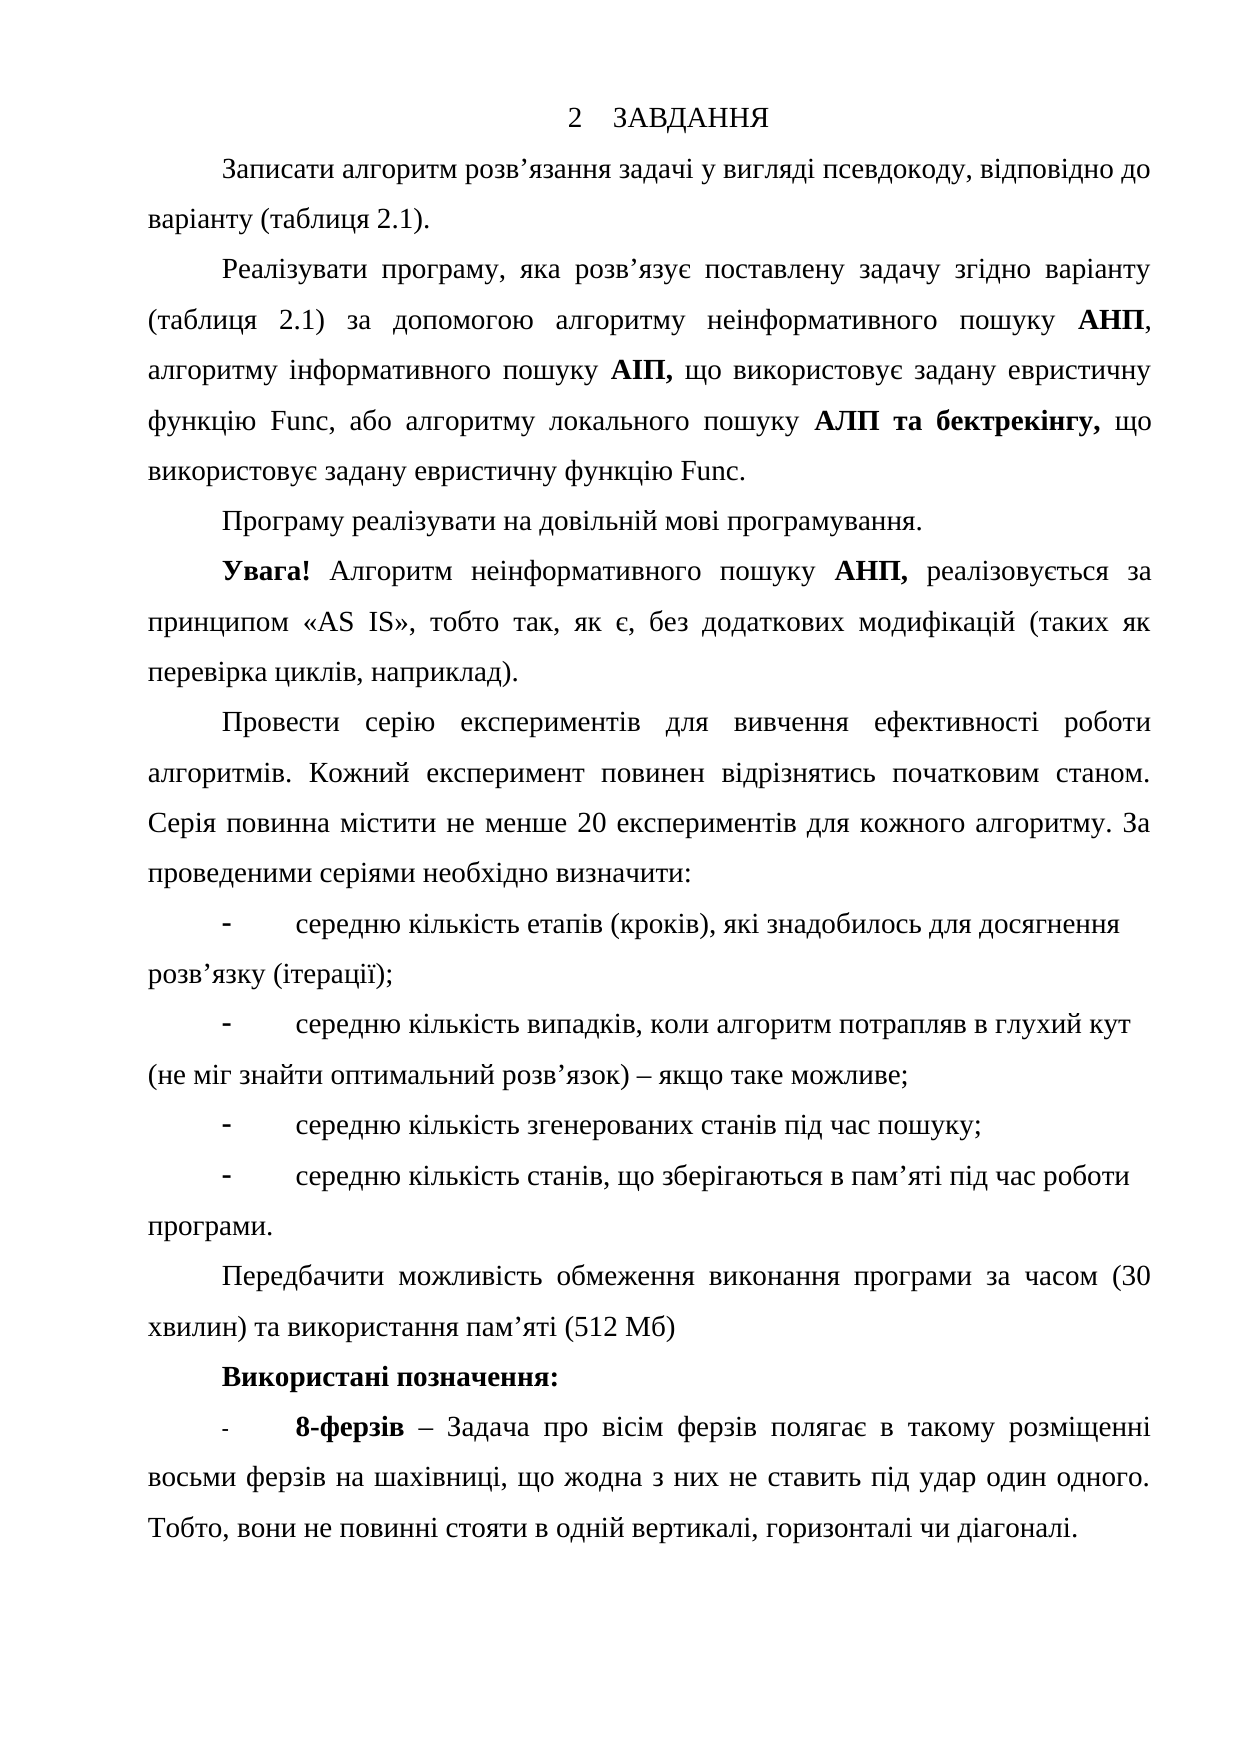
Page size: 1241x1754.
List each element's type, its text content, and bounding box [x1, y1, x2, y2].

list середню кількість випадків, коли алгоритм потрапляв в глухий кут (не міг знайти оптимальний розв’язок) – якщо таке можливе; [148, 1006, 1152, 1090]
subtitle ЗаВдання [185, 100, 1152, 133]
list 8-ферзів – Задача про вісім ферзів полягає в такому розміщенні восьми ферзів на шахівниці, що жодна з них не ставить під удар один одного. Тобто, вони не повинні стояти в одній вертикалі, горизонталі чи діагоналі. [148, 1409, 1152, 1543]
text Використані позначення: [148, 1359, 1152, 1392]
text Провести серію експериментів для вивчення ефективності роботи алгоритмів. Кожний експеримент повинен відрізнятись початковим станом. Серія повинна містити не менше 20 експериментів для кожного алгоритму. За проведеними серіями необхідно визначити: [148, 704, 1152, 889]
text Увага! Алгоритм неінформативного пошуку АНП, реалізовується за принципом «AS IS», тобто так, як є, без додаткових модифікацій (таких як перевірка циклів, наприклад). [148, 553, 1152, 688]
text Передбачити можливість обмеження виконання програми за часом (30 хвилин) та використання пам’яті (512 Мб) [148, 1258, 1152, 1342]
text Програму реалізувати на довільній мові програмування. [148, 503, 1152, 537]
text Реалізувати програму, яка розв’язує поставлену задачу згідно варіанту (таблиця 2.1) за допомогою алгоритму неінформативного пошуку АНП, алгоритму інформативного пошуку АІП, що використовує задану евристичну функцію Func, або алгоритму локального пошуку АЛП та бектрекінгу, що використовує задану евристичну функцію Func. [148, 252, 1152, 486]
list середню кількість згенерованих станів під час пошуку; [148, 1107, 1152, 1141]
list середню кількість станів, що зберігаються в пам’яті під час роботи програми. [148, 1158, 1152, 1242]
list середню кількість етапів (кроків), які знадобилось для досягнення розв’язку (ітерації); [148, 906, 1152, 990]
text Записати алгоритм розв’язання задачі у вигляді псевдокоду, відповідно до варіанту (таблиця 2.1). [148, 151, 1152, 235]
